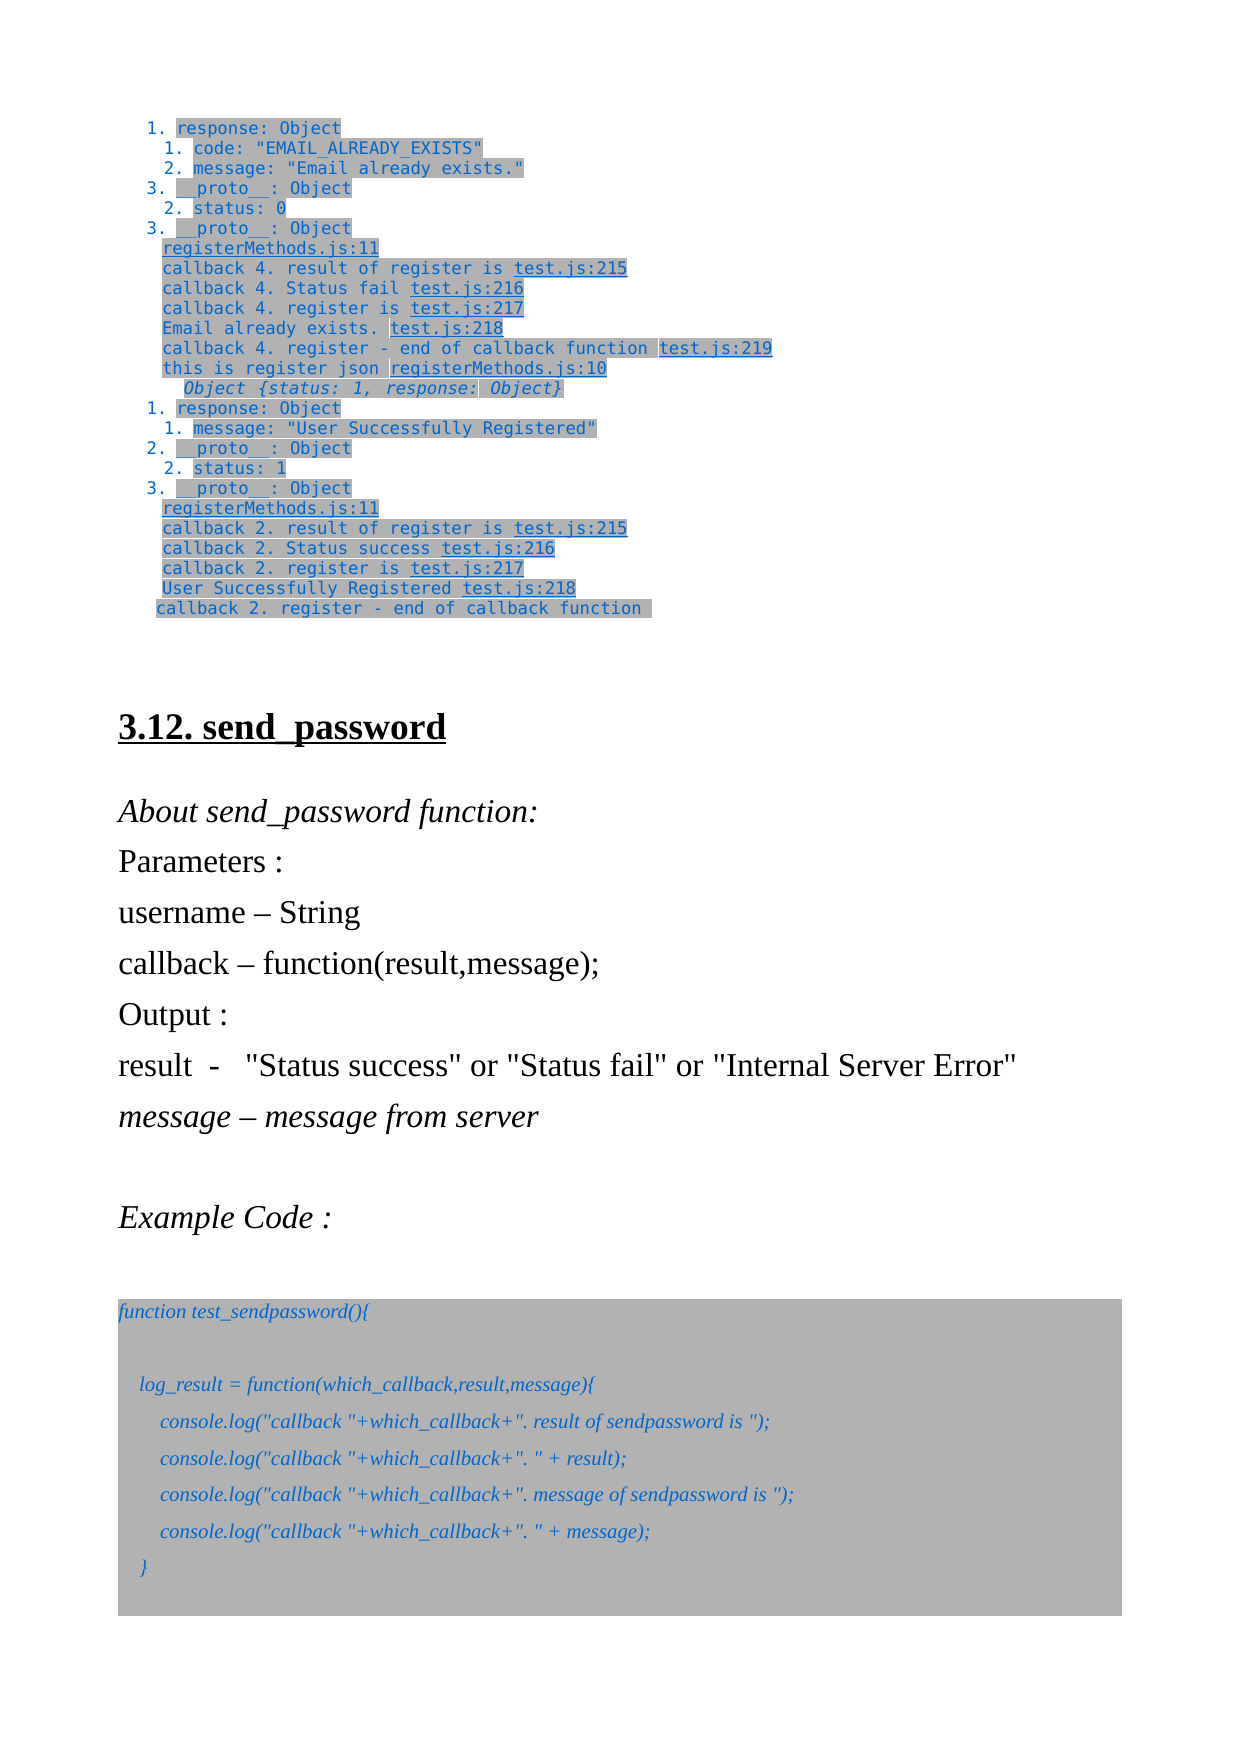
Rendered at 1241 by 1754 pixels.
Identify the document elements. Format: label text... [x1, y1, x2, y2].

text registerMethods.js:11 [162, 238, 1122, 258]
list __proto__: Object [176, 478, 1122, 498]
list response: Object [176, 118, 1122, 138]
text Object {status: 1, response: Object} [184, 378, 1113, 398]
text callback 2. register is test.js:217 [162, 558, 1122, 578]
text User Successfully Registered test.js:218 [162, 578, 1122, 598]
text Example Code : [118, 1198, 1122, 1236]
text log_result = function(which_callback,result,message){ [118, 1372, 1122, 1396]
text result - "Status success" or "Status fail" or "Internal Server Error" [118, 1045, 1122, 1083]
text callback 2. Status success test.js:216 [162, 538, 1122, 558]
text this is register json registerMethods.js:10 [162, 358, 1122, 378]
text About send_password function: [118, 791, 1122, 829]
text 3.12. send_password [118, 705, 1122, 748]
list message: "User Successfully Registered" [193, 418, 1122, 438]
text } [118, 1555, 1122, 1579]
text console.log("callback "+which_callback+". message of sendpassword is "); [118, 1482, 1122, 1506]
list status: 0 [193, 198, 1122, 218]
list __proto__: Object [176, 438, 1122, 458]
text callback 4. register is test.js:217 [162, 298, 1122, 318]
list __proto__: Object [176, 218, 1122, 238]
list status: 1 [193, 458, 1122, 478]
list message: "Email already exists." [193, 158, 1122, 178]
list code: "EMAIL_ALREADY_EXISTS" [193, 138, 1122, 158]
text message – message from server [118, 1096, 1122, 1134]
text console.log("callback "+which_callback+". result of sendpassword is "); [118, 1409, 1122, 1433]
text username – String [118, 893, 1122, 931]
list __proto__: Object [176, 178, 1122, 198]
text callback 4. register - end of callback function test.js:219 [162, 338, 1122, 358]
text callback 2. register - end of callback function [156, 598, 1122, 618]
list response: Object [176, 398, 1122, 418]
text registerMethods.js:11 [162, 498, 1122, 518]
text console.log("callback "+which_callback+". " + result); [118, 1446, 1122, 1469]
text Parameters : [118, 842, 1122, 880]
text Output : [118, 994, 1122, 1033]
text function test_sendpassword(){ [118, 1299, 1122, 1323]
text callback 4. Status fail test.js:216 [162, 278, 1122, 298]
text callback – function(result,message); [118, 943, 1122, 982]
text console.log("callback "+which_callback+". " + message); [118, 1519, 1122, 1543]
text callback 2. result of register is test.js:215 [162, 518, 1122, 538]
text Email already exists. test.js:218 [162, 318, 1122, 338]
text callback 4. result of register is test.js:215 [162, 258, 1122, 278]
